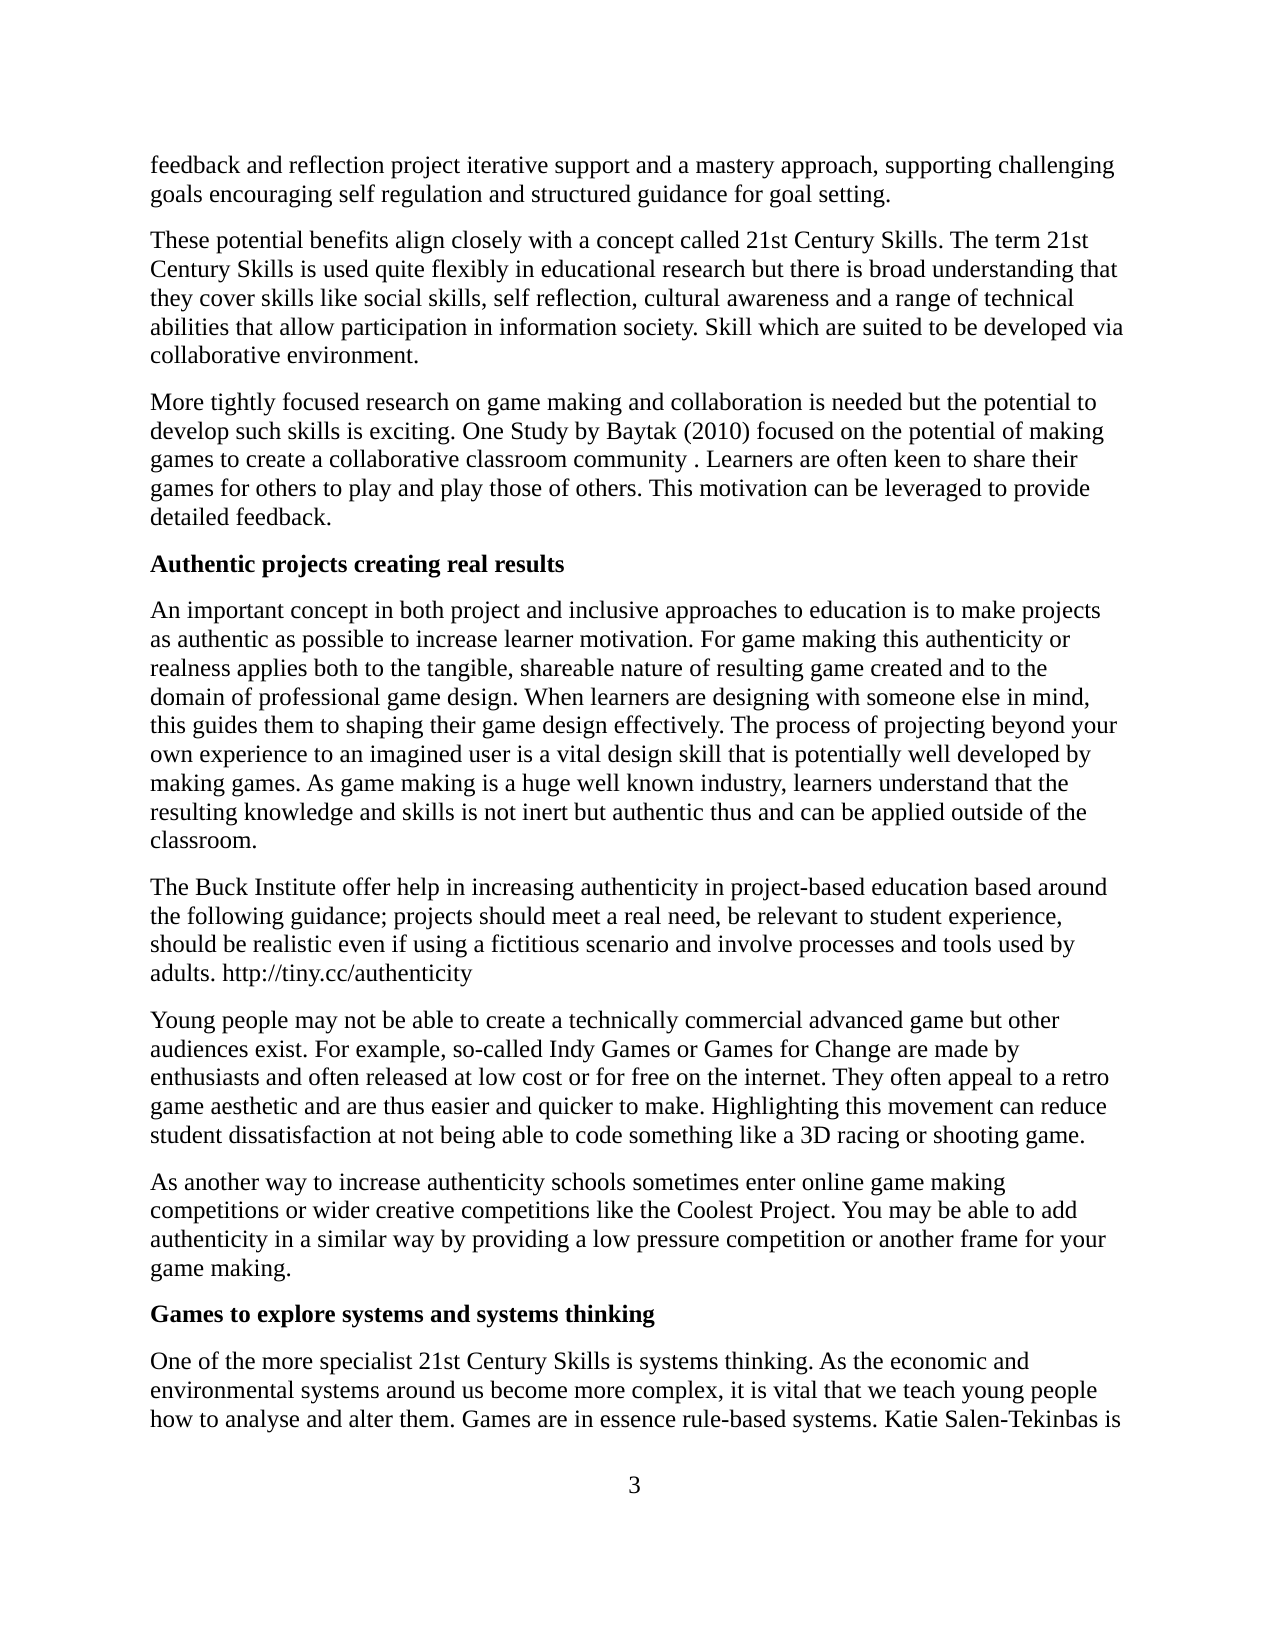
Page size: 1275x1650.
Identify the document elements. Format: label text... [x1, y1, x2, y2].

text The Buck Institute offer help in increasing authenticity in project-based education based around the following guidance; projects should meet a real need, be relevant to student experience, should be realistic even if using a fictitious scenario and involve processes and tools used by adults. http://tiny.cc/authenticity [150, 872, 1125, 987]
text An important concept in both project and inclusive approaches to education is to make projects as authentic as possible to increase learner motivation. For game making this authenticity or realness applies both to the tangible, shareable nature of resulting game created and to the domain of professional game design. When learners are designing with someone else in mind, this guides them to shaping their game design effectively. The process of projecting beyond your own experience to an imagined user is a vital design skill that is potentially well developed by making games. As game making is a huge well known industry, learners understand that the resulting knowledge and skills is not inert but authentic thus and can be applied outside of the classroom. [150, 595, 1125, 854]
text Young people may not be able to create a technically commercial advanced game but other audiences exist. For example, so-called Indy Games or Games for Change are made by enthusiasts and often released at low cost or for free on the internet. They often appeal to a retro game aesthetic and are thus easier and quicker to make. Highlighting this movement can reduce student dissatisfaction at not being able to code something like a 3D racing or shooting game. [150, 1005, 1125, 1149]
text Authentic projects creating real results [150, 549, 1125, 577]
text feedback and reflection project iterative support and a mastery approach, supporting challenging goals encouraging self regulation and structured guidance for goal setting. [150, 150, 1125, 207]
text As another way to increase authenticity schools sometimes enter online game making competitions or wider creative competitions like the Coolest Project. You may be able to add authenticity in a similar way by providing a low pressure competition or another frame for your game making. [150, 1167, 1125, 1282]
text More tightly focused research on game making and collaboration is needed but the potential to develop such skills is exciting. One Study by Baytak (2010) focused on the potential of making games to create a collaborative classroom community . Learners are often keen to share their games for others to play and play those of others. This motivation can be leveraged to provide detailed feedback. [150, 387, 1125, 531]
text Games to explore systems and systems thinking [150, 1299, 1125, 1328]
text These potential benefits align closely with a concept called 21st Century Skills. The term 21st Century Skills is used quite flexibly in educational research but there is broad understanding that they cover skills like social skills, self reflection, cultural awareness and a range of technical abilities that allow participation in information society. Skill which are suited to be developed via collaborative environment. [150, 225, 1125, 369]
text One of the more specialist 21st Century Skills is systems thinking. As the economic and environmental systems around us become more complex, it is vital that we teach young people how to analyse and alter them. Games are in essence rule-based systems. Katie Salen-Tekinbas is [150, 1346, 1125, 1432]
